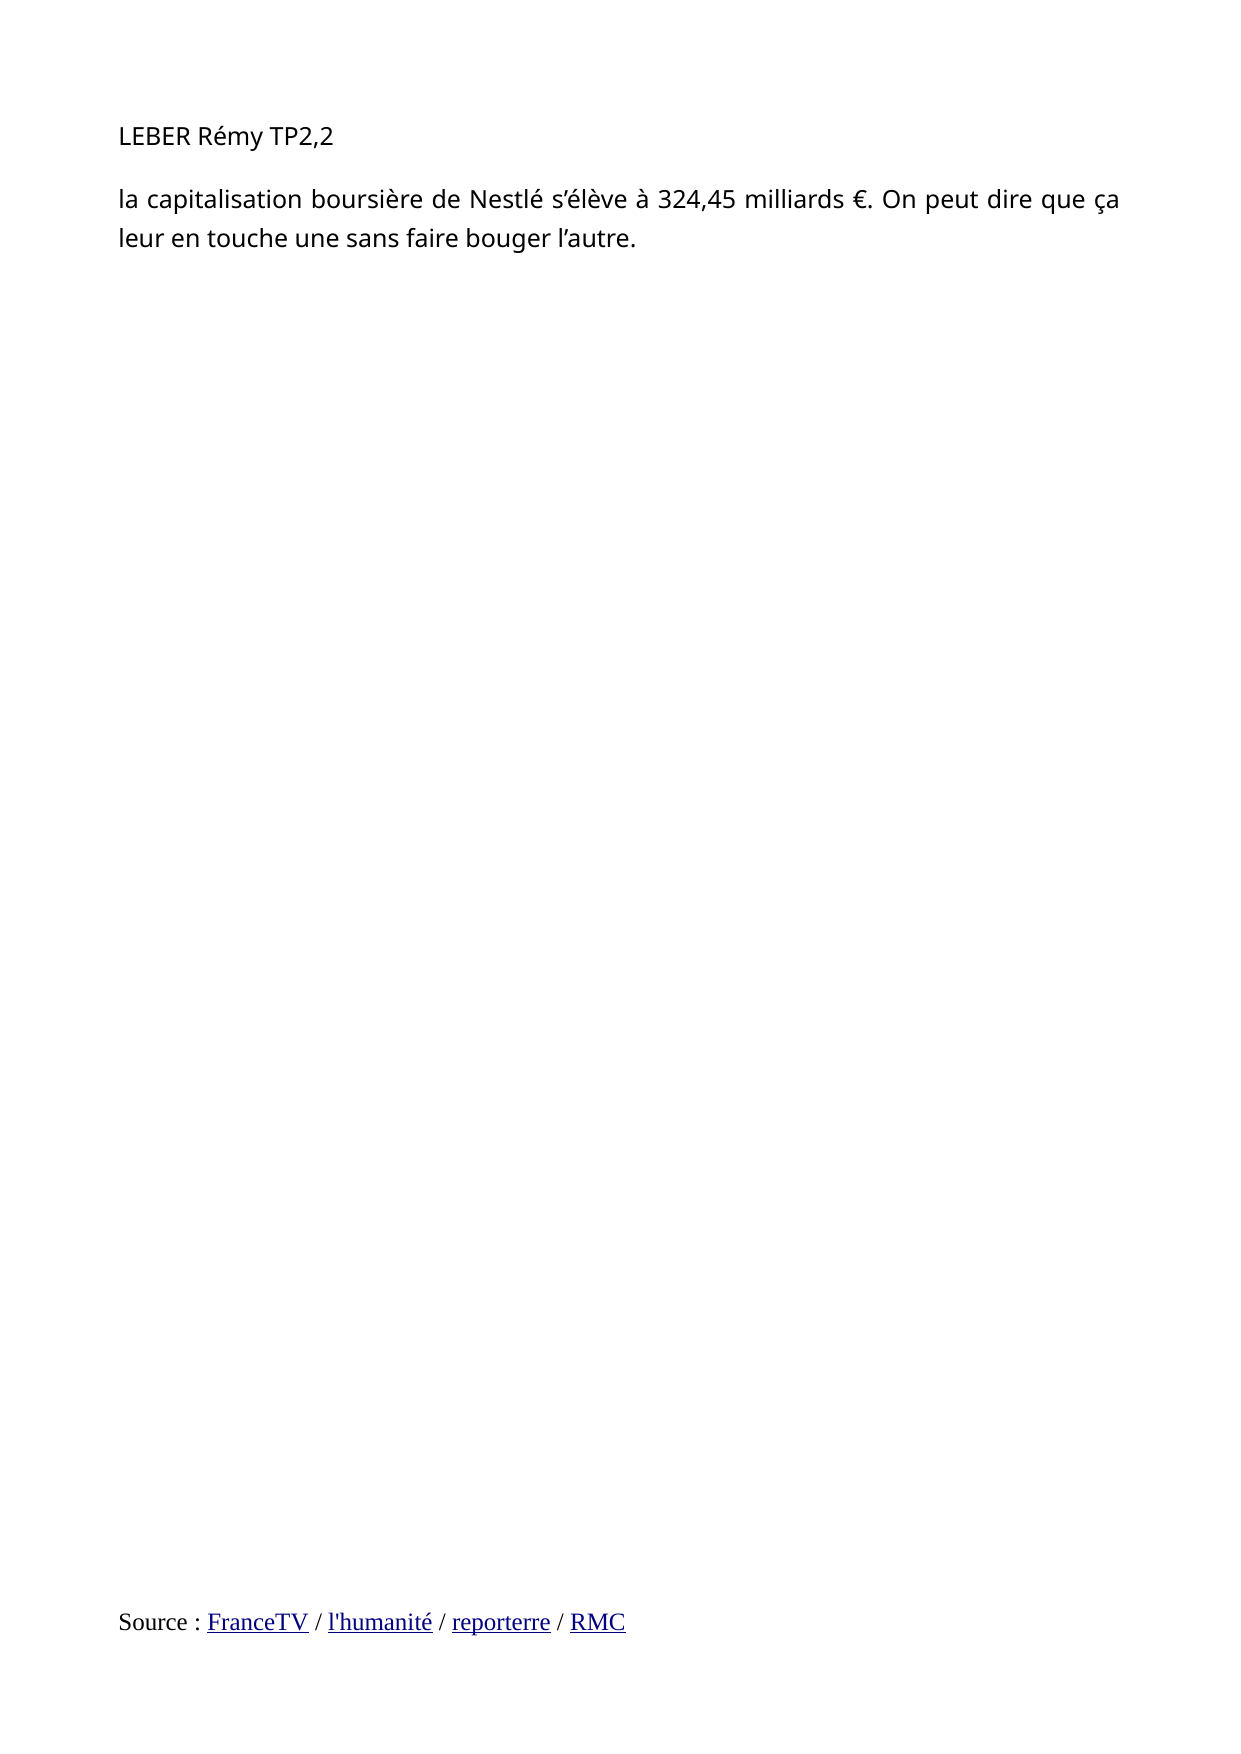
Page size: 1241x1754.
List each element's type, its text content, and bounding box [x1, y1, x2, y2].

text la capitalisation boursière de Nestlé s’élève à 324,45 milliards €. On peut dire que ça leur en touche une sans faire bouger l’autre. [118, 182, 1122, 255]
